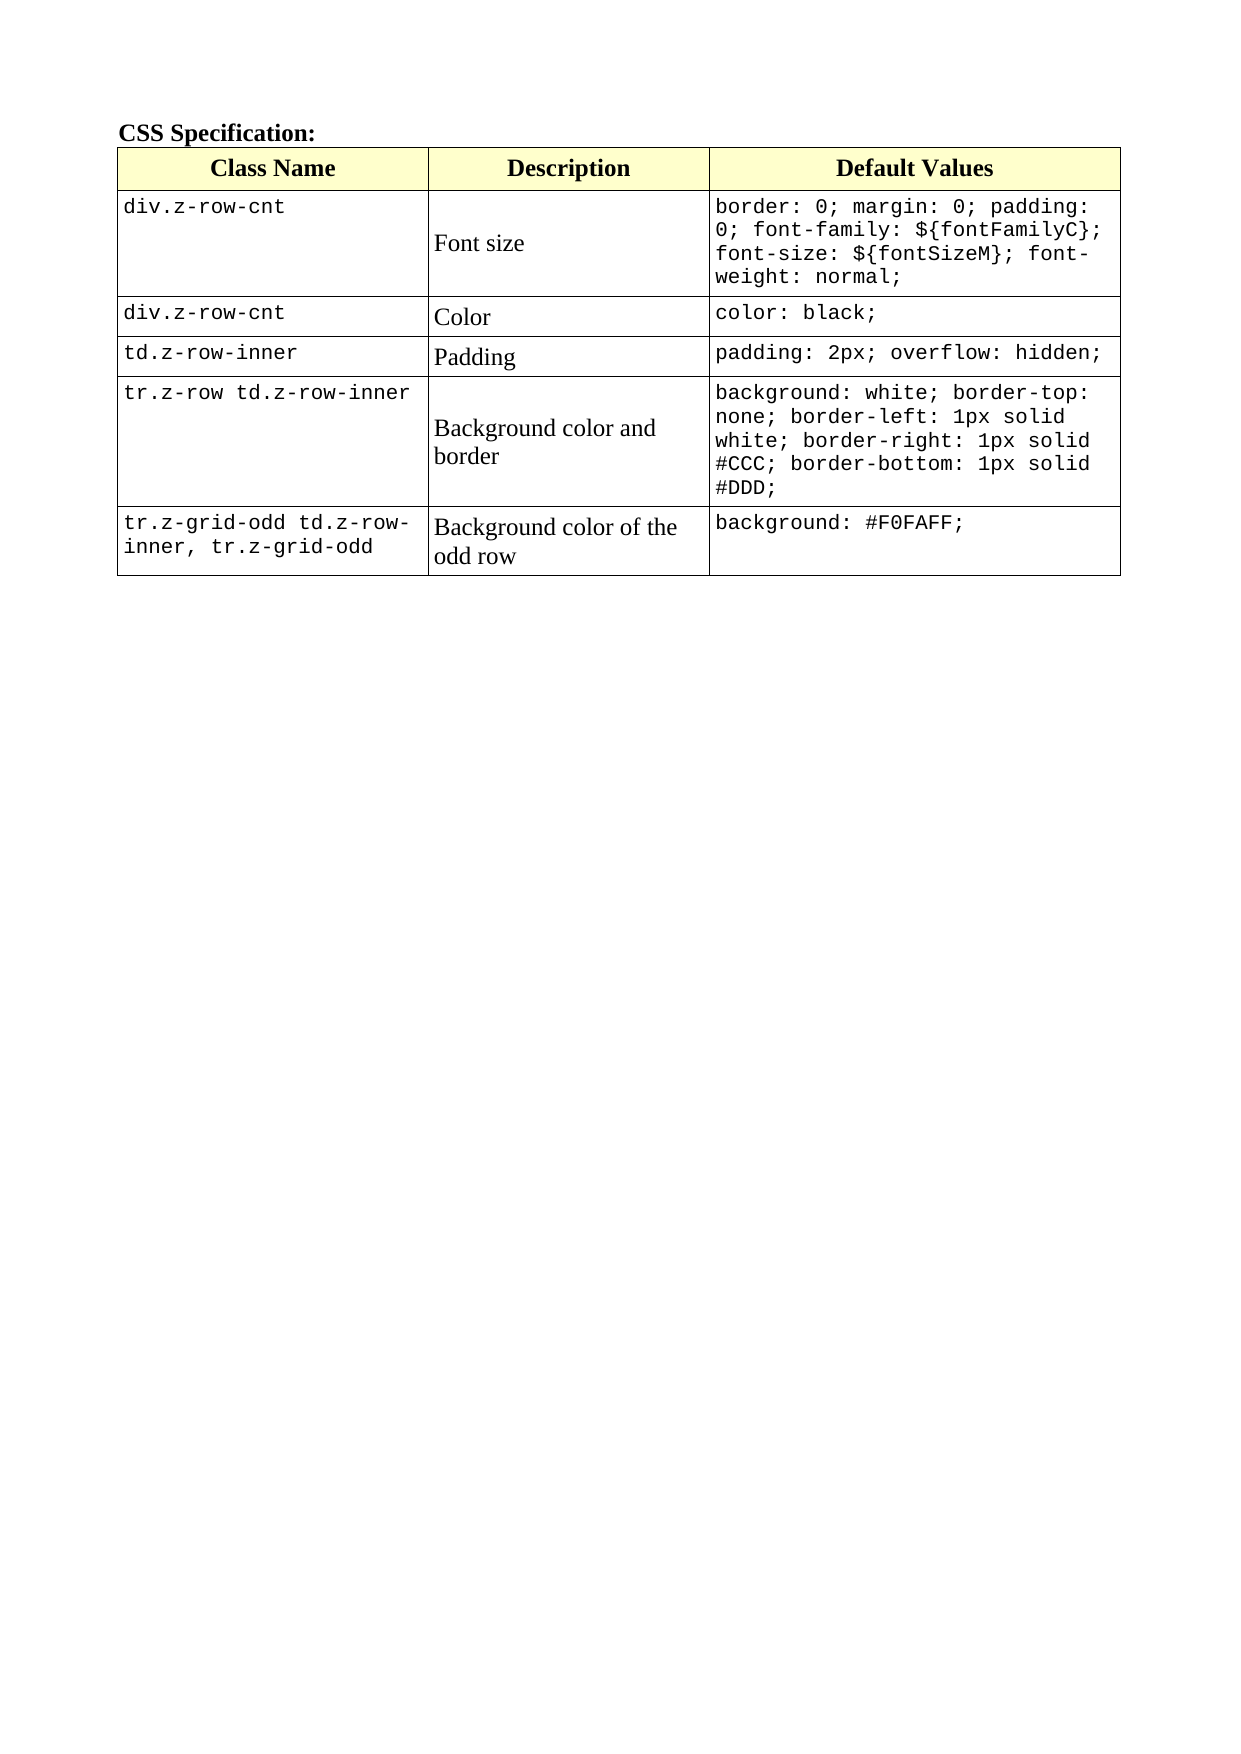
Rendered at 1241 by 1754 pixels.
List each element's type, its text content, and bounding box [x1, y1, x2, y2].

table_cell Font size [429, 191, 709, 296]
table_cell tr.z-grid-odd td.z-row-inner, tr.z-grid-odd [118, 507, 428, 575]
table_cell color: black; [710, 297, 1120, 336]
table_cell div.z-row-cnt [118, 191, 428, 296]
table_cell background: #F0FAFF; [710, 507, 1120, 575]
table_cell background: white; border-top: none; border-left: 1px solid white; border-right: 1px solid #CCC; border-bottom: 1px solid #DDD; [710, 377, 1120, 506]
table_header Default Values [710, 148, 1120, 190]
table_cell td.z-row-inner [118, 337, 428, 376]
table_cell Background color of the odd row [429, 507, 709, 575]
table_cell Background color and border [429, 377, 709, 506]
table_cell border: 0; margin: 0; padding: 0; font-family: ${fontFamilyC}; font-size: ${fontSizeM}; font-weight: normal; [710, 191, 1120, 296]
table_cell div.z-row-cnt [118, 297, 428, 336]
text CSS Specification: [118, 118, 1122, 147]
table_header Description [429, 148, 709, 190]
table_cell padding: 2px; overflow: hidden; [710, 337, 1120, 376]
table_header Class Name [118, 148, 428, 190]
table_cell Color [429, 297, 709, 336]
table_cell Padding [429, 337, 709, 376]
table_cell tr.z-row td.z-row-inner [118, 377, 428, 506]
